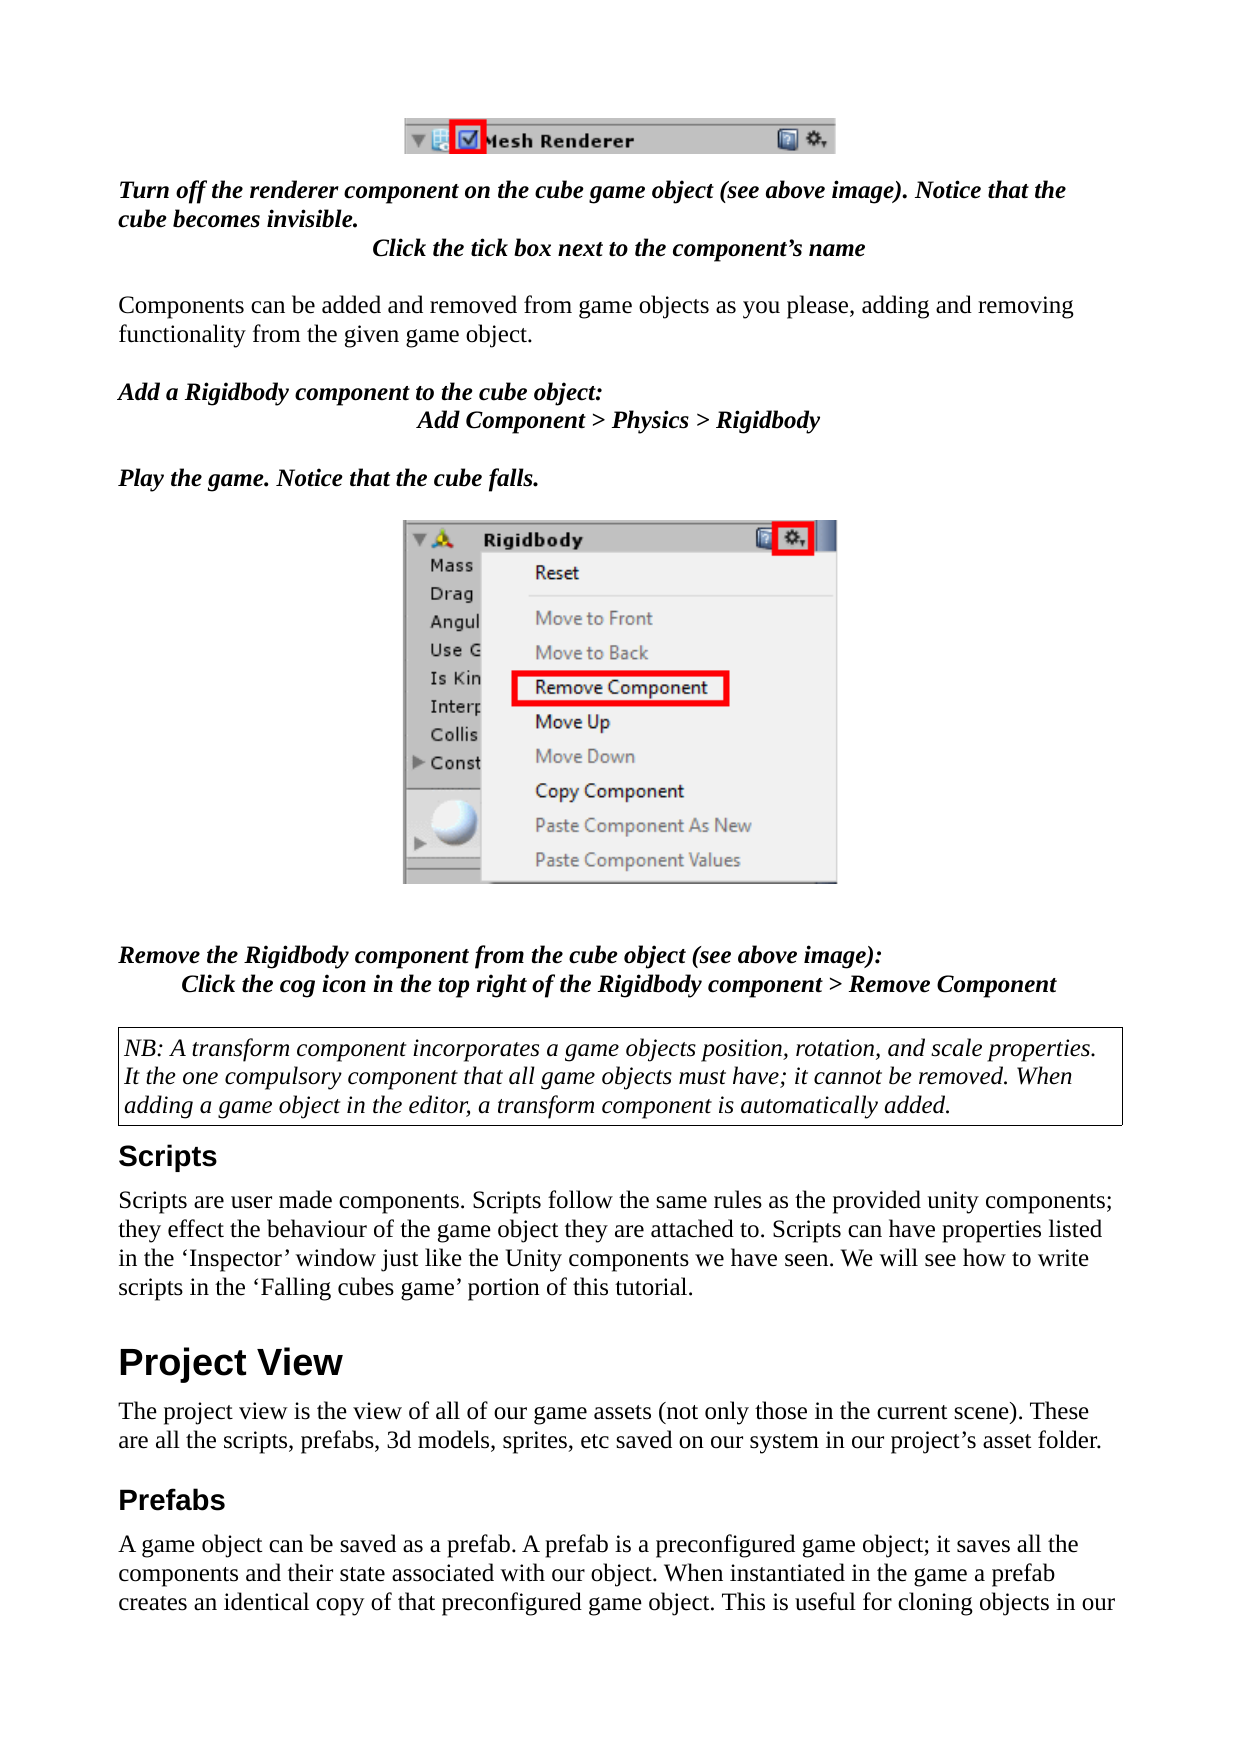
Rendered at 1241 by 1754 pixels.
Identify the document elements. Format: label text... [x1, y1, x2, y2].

picture [402, 520, 838, 884]
text Components can be added and removed from game objects as you please, adding and removing functionality from the given game object. [118, 291, 1122, 348]
text Add Component > Physics > Rigidbody [118, 406, 1122, 434]
text Scripts are user made components. Scripts follow the same rules as the provided unity components; they effect the behaviour of the game object they are attached to. Scripts can have properties listed in the ‘Inspector’ window just like the Unity components we have seen. We will see how to write scripts in the ‘Falling cubes game’ portion of this tutorial. [118, 1186, 1122, 1301]
subtitle Project View [118, 1340, 1122, 1384]
picture [404, 118, 836, 154]
text Turn off the renderer component on the cube game object (see above image). Notice that the cube becomes invisible. [118, 176, 1122, 233]
text Add a Rigidbody component to the cube object: [118, 377, 1122, 406]
text Click the tick box next to the component’s name [118, 233, 1122, 262]
subtitle Scripts [118, 1139, 1122, 1173]
subtitle Prefabs [118, 1483, 1122, 1517]
table_header NB: A transform component incorporates a game objects position, rotation, and scale properties. It the one compulsory component that all game objects must have; it cannot be removed. When adding a game object in the editor, a transform component is automatically added. [119, 1028, 1122, 1125]
text The project view is the view of all of our game assets (not only those in the current scene). These are all the scripts, prefabs, 3d models, sprites, etc saved on our system in our project’s asset folder. [118, 1396, 1122, 1454]
text A game object can be saved as a prefab. A prefab is a preconfigured game object; it saves all the components and their state associated with our object. When instantiated in the game a prefab creates an identical copy of that preconfigured game object. This is useful for cloning objects in our [118, 1529, 1122, 1616]
text Play the game. Notice that the cube falls. [118, 463, 1122, 492]
text Click the cog icon in the top right of the Rigidbody component > Remove Component [118, 969, 1122, 998]
text Remove the Rigidbody component from the cube object (see above image): [118, 941, 1122, 969]
